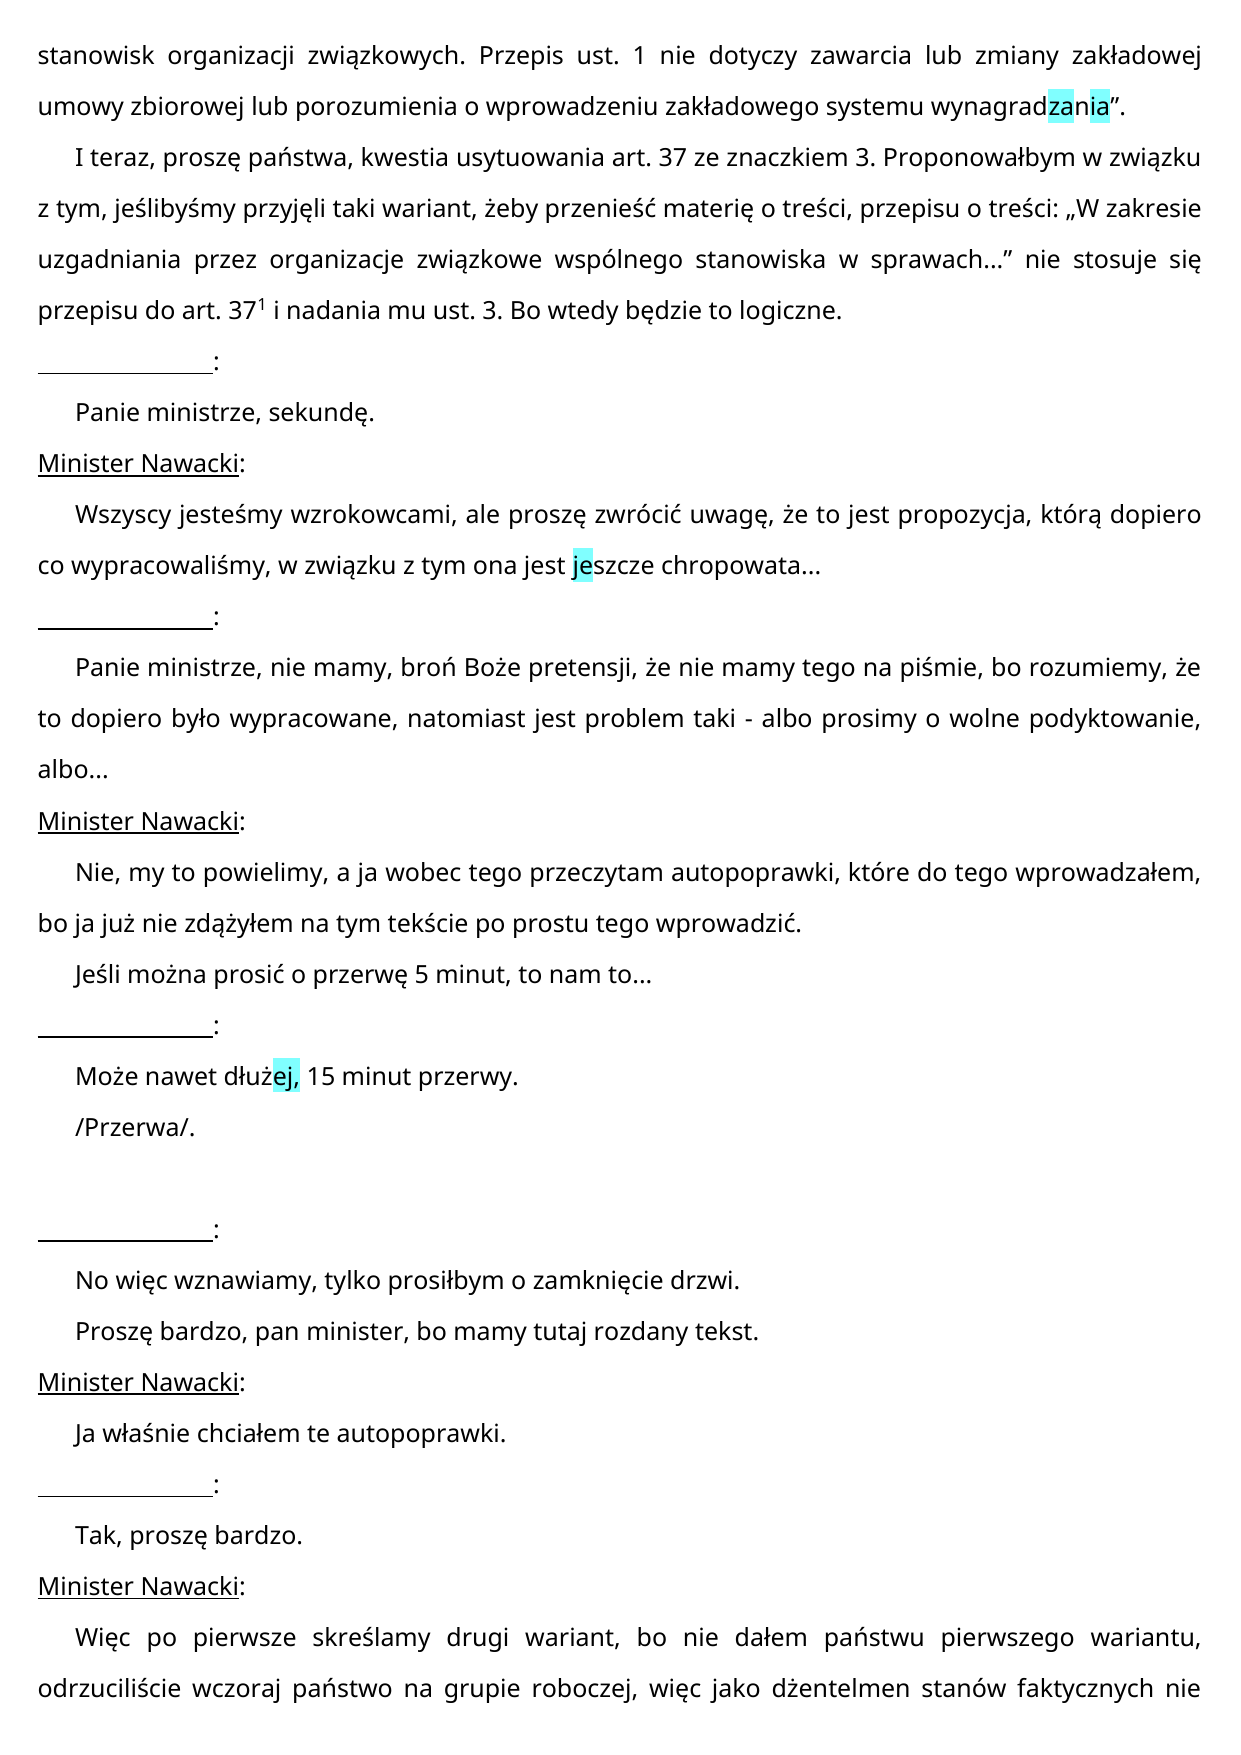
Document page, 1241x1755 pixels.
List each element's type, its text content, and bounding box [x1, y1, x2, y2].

text I teraz, proszę państwa, kwestia usytuowania art. 37 ze znaczkiem 3. Proponowałbym w związku z tym, jeślibyśmy przyjęli taki wariant, żeby przenieść materię o treści, przepisu o treści: „W zakresie uzgadniania przez organizacje związkowe wspólnego stanowiska w sprawach...” nie stosuje się przepisu do art. 371 i nadania mu ust. 3. Bo wtedy będzie to logiczne. [37, 139, 1203, 327]
text Nie, my to powielimy, a ja wobec tego przeczytam autopoprawki, które do tego wprowadzałem, bo ja już nie zdążyłem na tym tekście po prostu tego wprowadzić. [37, 854, 1203, 939]
text Minister Nawacki: [37, 803, 1203, 837]
text Proszę bardzo, pan minister, bo mamy tutaj rozdany tekst. [37, 1313, 1203, 1348]
text : [37, 599, 1203, 633]
text Tak, proszę bardzo. [37, 1518, 1203, 1552]
text Więc po pierwsze skreślamy drugi wariant, bo nie dałem państwu pierwszego wariantu, odrzuciliście wczoraj państwo na grupie roboczej, więc jako dżentelmen stanów faktycznych nie [37, 1620, 1203, 1705]
text Ja właśnie chciałem te autopoprawki. [37, 1416, 1203, 1450]
text Minister Nawacki: [37, 1569, 1203, 1603]
text : [37, 1467, 1203, 1501]
text Może nawet dłużej, 15 minut przerwy. [37, 1058, 1203, 1092]
text Minister Nawacki: [37, 446, 1203, 480]
text Panie ministrze, sekundę. [37, 395, 1203, 429]
text : [37, 344, 1203, 378]
text /Przerwa/. [37, 1109, 1203, 1143]
text Minister Nawacki: [37, 1364, 1203, 1399]
text : [37, 1211, 1203, 1246]
text stanowisk organizacji związkowych. Przepis ust. 1 nie dotyczy zawarcia lub zmiany zakładowej umowy zbiorowej lub porozumienia o wprowadzeniu zakładowego systemu wynagradzania”. [37, 37, 1203, 123]
text Wszyscy jesteśmy wzrokowcami, ale proszę zwrócić uwagę, że to jest propozycja, którą dopiero co wypracowaliśmy, w związku z tym ona jest jeszcze chropowata... [37, 497, 1203, 582]
text Panie ministrze, nie mamy, broń Boże pretensji, że nie mamy tego na piśmie, bo rozumiemy, że to dopiero było wypracowane, natomiast jest problem taki - albo prosimy o wolne podyktowanie, albo... [37, 650, 1203, 786]
text No więc wznawiamy, tylko prosiłbym o zamknięcie drzwi. [37, 1262, 1203, 1297]
text : [37, 1007, 1203, 1041]
text Jeśli można prosić o przerwę 5 minut, to nam to... [37, 956, 1203, 990]
